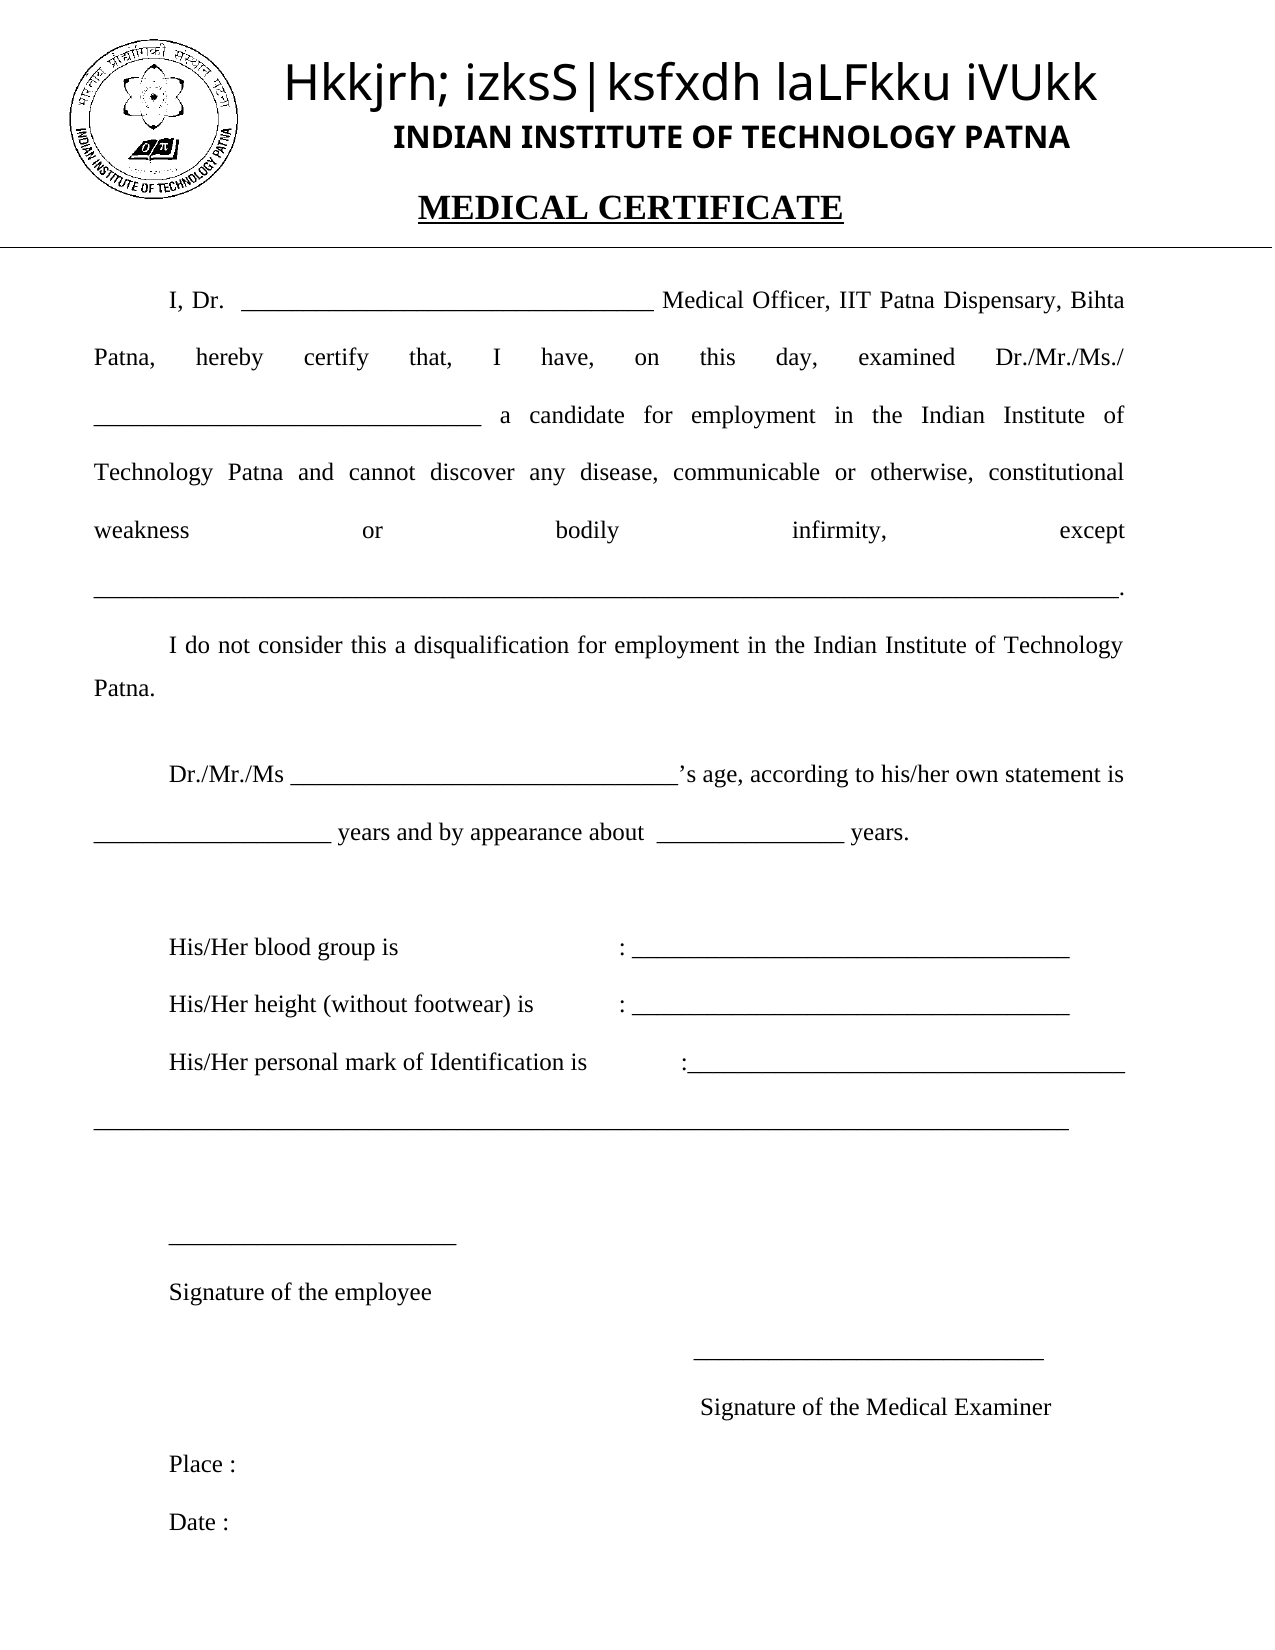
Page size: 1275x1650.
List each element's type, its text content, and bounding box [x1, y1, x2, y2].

text Dr./Mr./Ms _______________________________’s age, according to his/her own statement is ___________________ years and by appearance about _______________ years. [94, 759, 1125, 845]
text His/Her blood group is : ___________________________________ [94, 932, 1125, 960]
text INDIAN INSTITUTE OF TECHNOLOGY PATNA [257, 115, 1099, 158]
text _______________________ [94, 1219, 1125, 1248]
text Place : [94, 1449, 1125, 1478]
text His/Her personal mark of Identification is :___________________________________ ______________________________________________________________________________ [94, 1047, 1125, 1133]
text Hkkjrh; izksS|ksfxdh laLFkku iVUkk [257, 47, 1106, 115]
text I, Dr. _________________________________ Medical Officer, IIT Patna Dispensary, Bihta Patna, hereby certify that, I have, on this day, examined Dr./Mr./Ms./ _______________________________ a candidate for employment in the Indian Institute of Technology Patna and cannot discover any disease, communicable or otherwise, constitutional weakness or bodily infirmity, except __________________________________________________________________________________. [94, 285, 1125, 601]
text Date : [94, 1507, 1125, 1535]
text I do not consider this a disqualification for employment in the Indian Institute of Technology Patna. [94, 630, 1125, 702]
text ____________________________ Signature of the Medical Examiner [94, 1334, 1125, 1420]
text Signature of the employee [94, 1277, 1125, 1305]
text MEDICAL CERTIFICATE [94, 186, 1125, 227]
text His/Her height (without footwear) is : ___________________________________ [94, 989, 1125, 1018]
